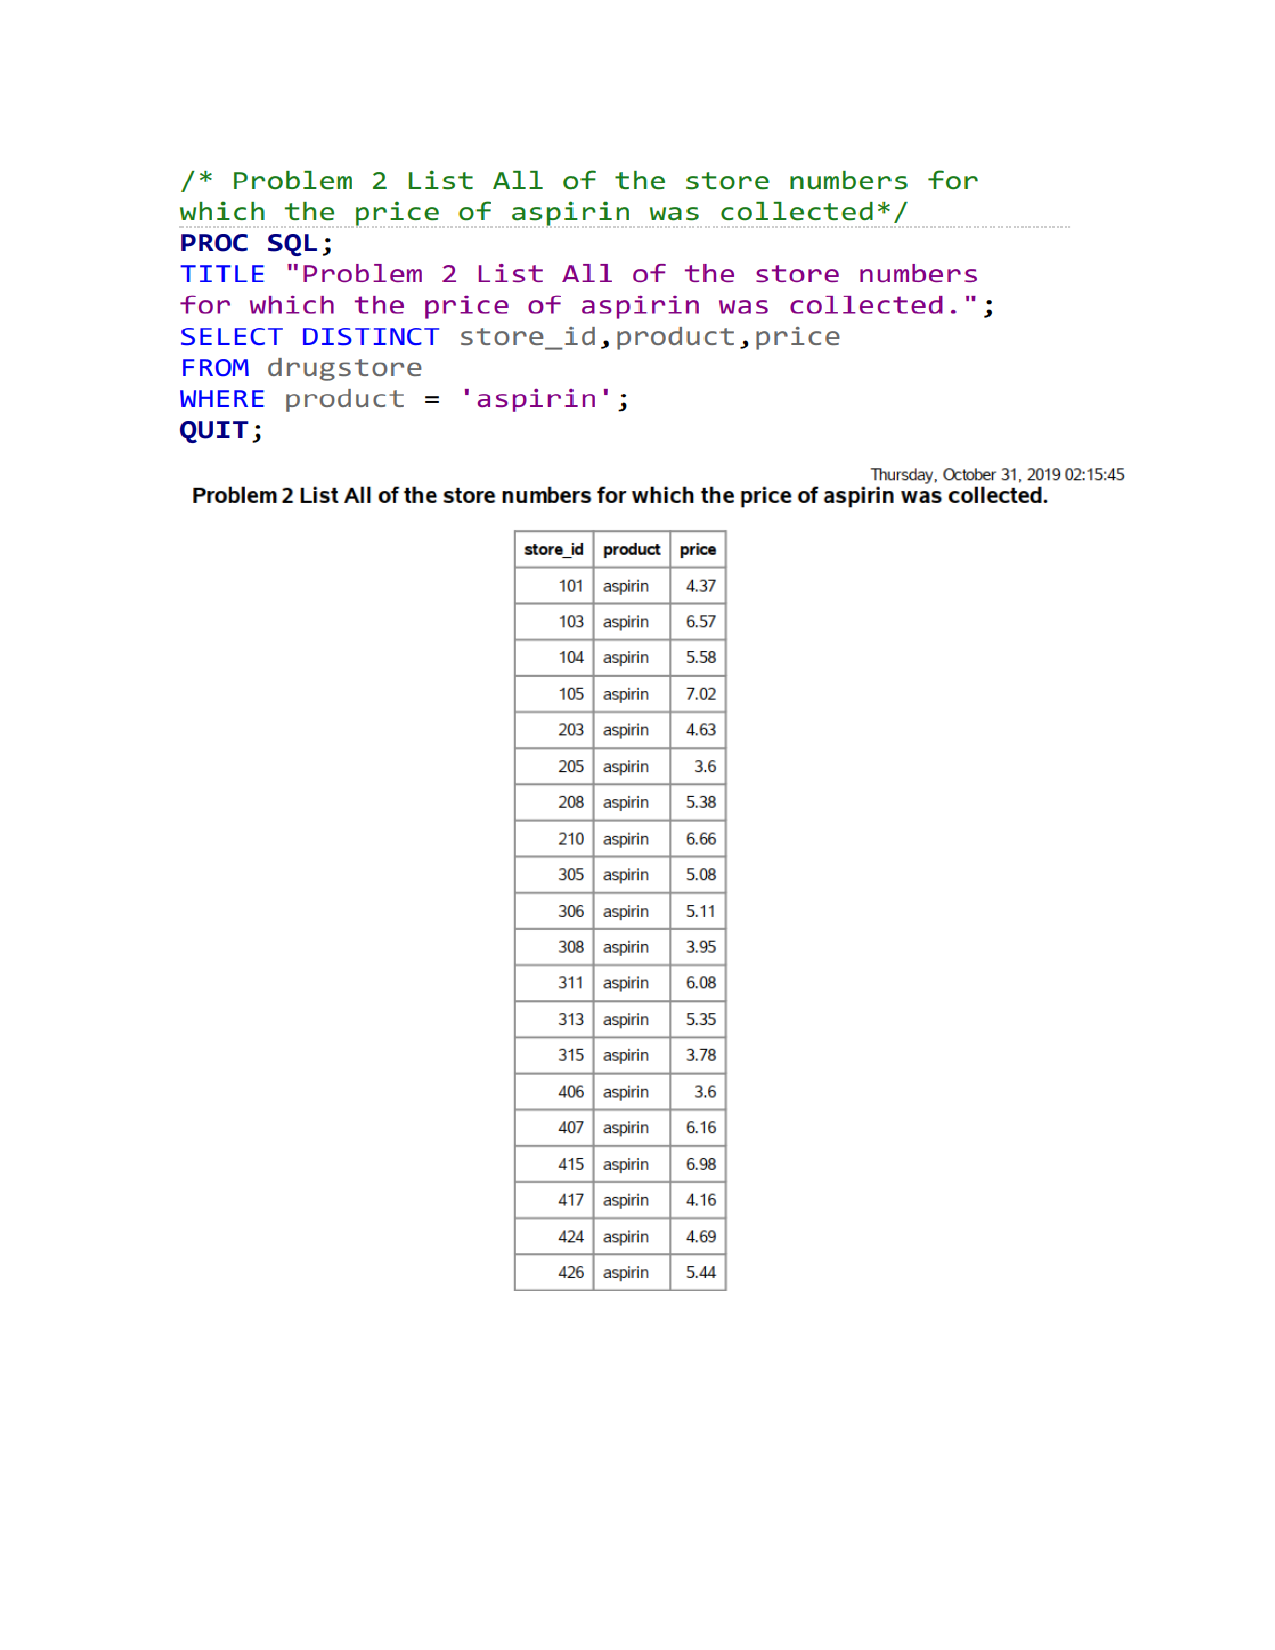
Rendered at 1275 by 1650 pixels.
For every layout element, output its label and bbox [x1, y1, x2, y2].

picture [150, 150, 1071, 460]
picture [150, 463, 1125, 1291]
